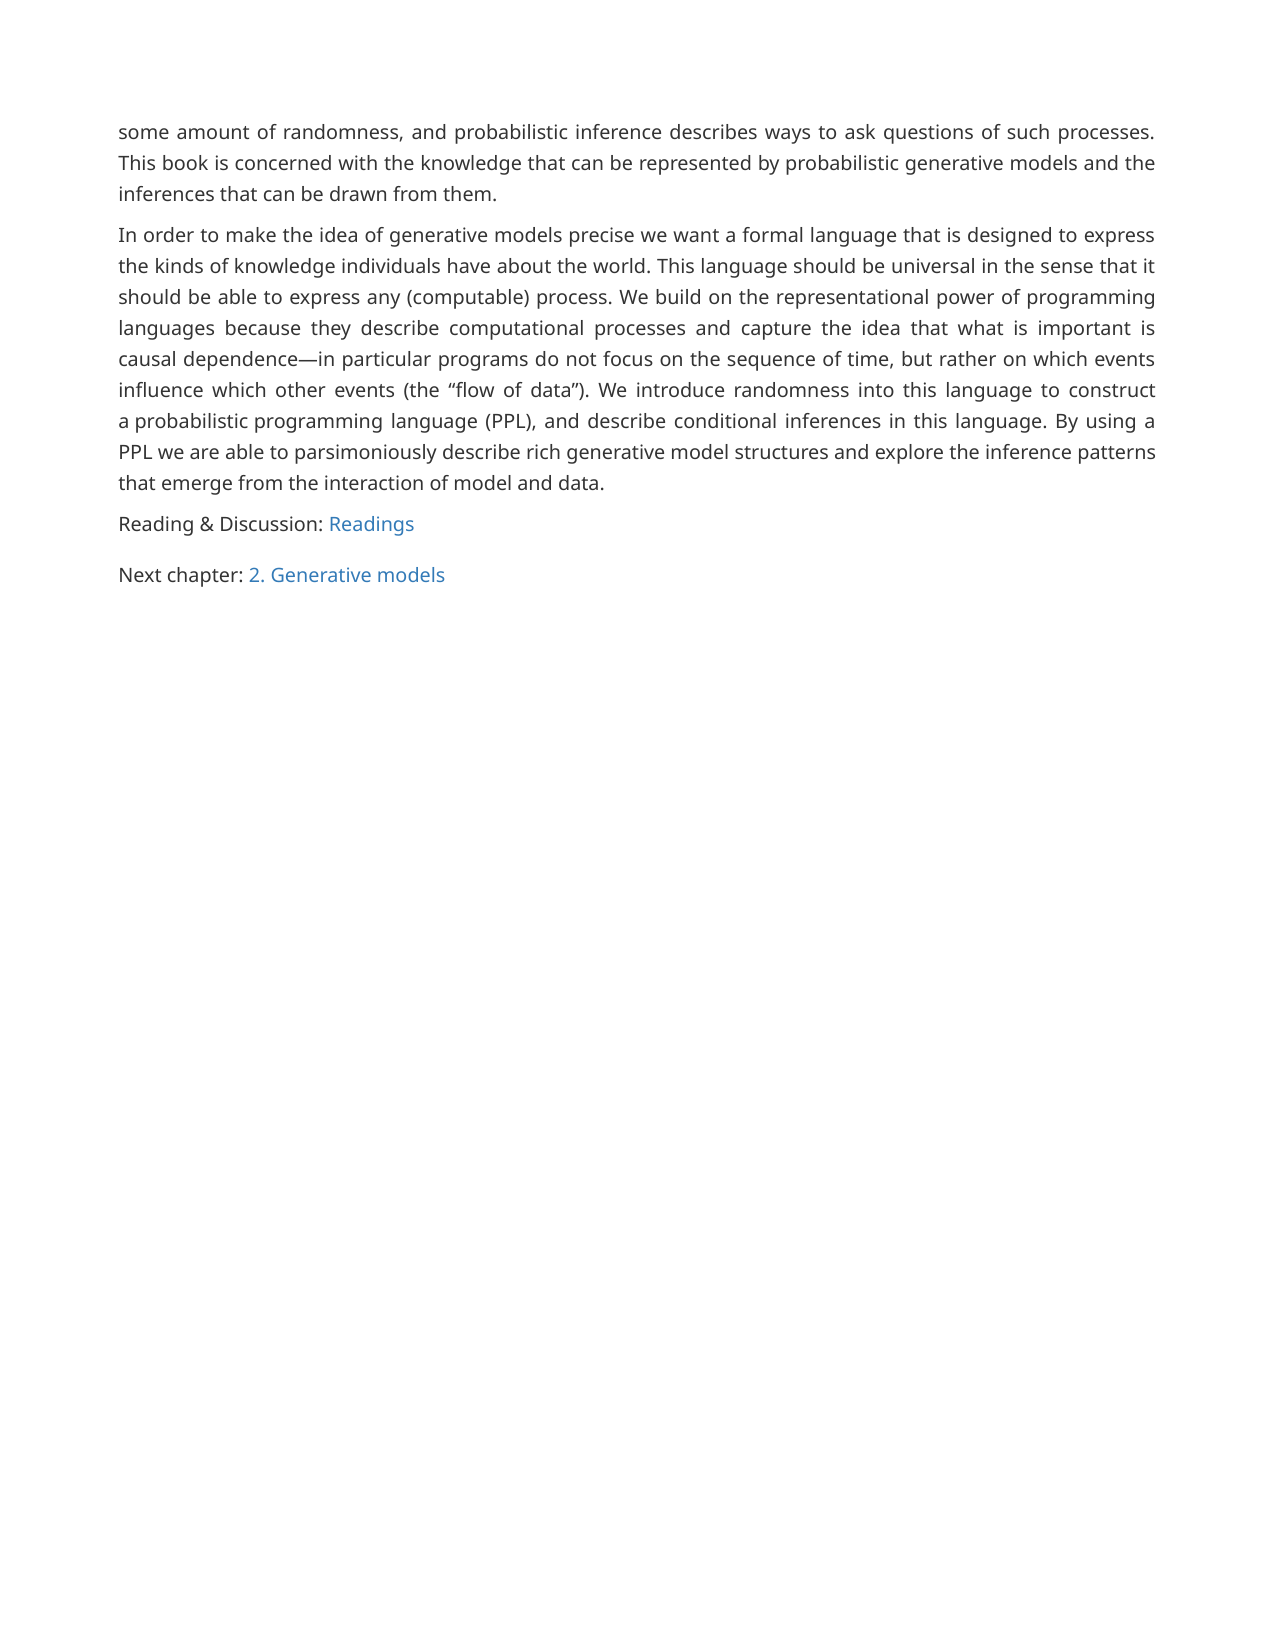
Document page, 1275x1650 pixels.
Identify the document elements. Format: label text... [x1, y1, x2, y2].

text In order to make the idea of generative models precise we want a formal language that is designed to express the kinds of knowledge individuals have about the world. This language should be universal in the sense that it should be able to express any (computable) process. We build on the representational power of programming languages because they describe computational processes and capture the idea that what is important is causal dependence—in particular programs do not focus on the sequence of time, but rather on which events influence which other events (the “flow of data”). We introduce randomness into this language to construct a probabilistic programming language (PPL), and describe conditional inferences in this language. By using a PPL we are able to parsimoniously describe rich generative model structures and explore the inference patterns that emerge from the interaction of model and data. [118, 221, 1157, 496]
text some amount of randomness, and probabilistic inference describes ways to ask questions of such processes. This book is concerned with the knowledge that can be represented by probabilistic generative models and the inferences that can be drawn from them. [118, 118, 1157, 207]
text Reading & Discussion: Readings [118, 510, 1157, 537]
text Next chapter: 2. Generative models [118, 552, 1157, 591]
